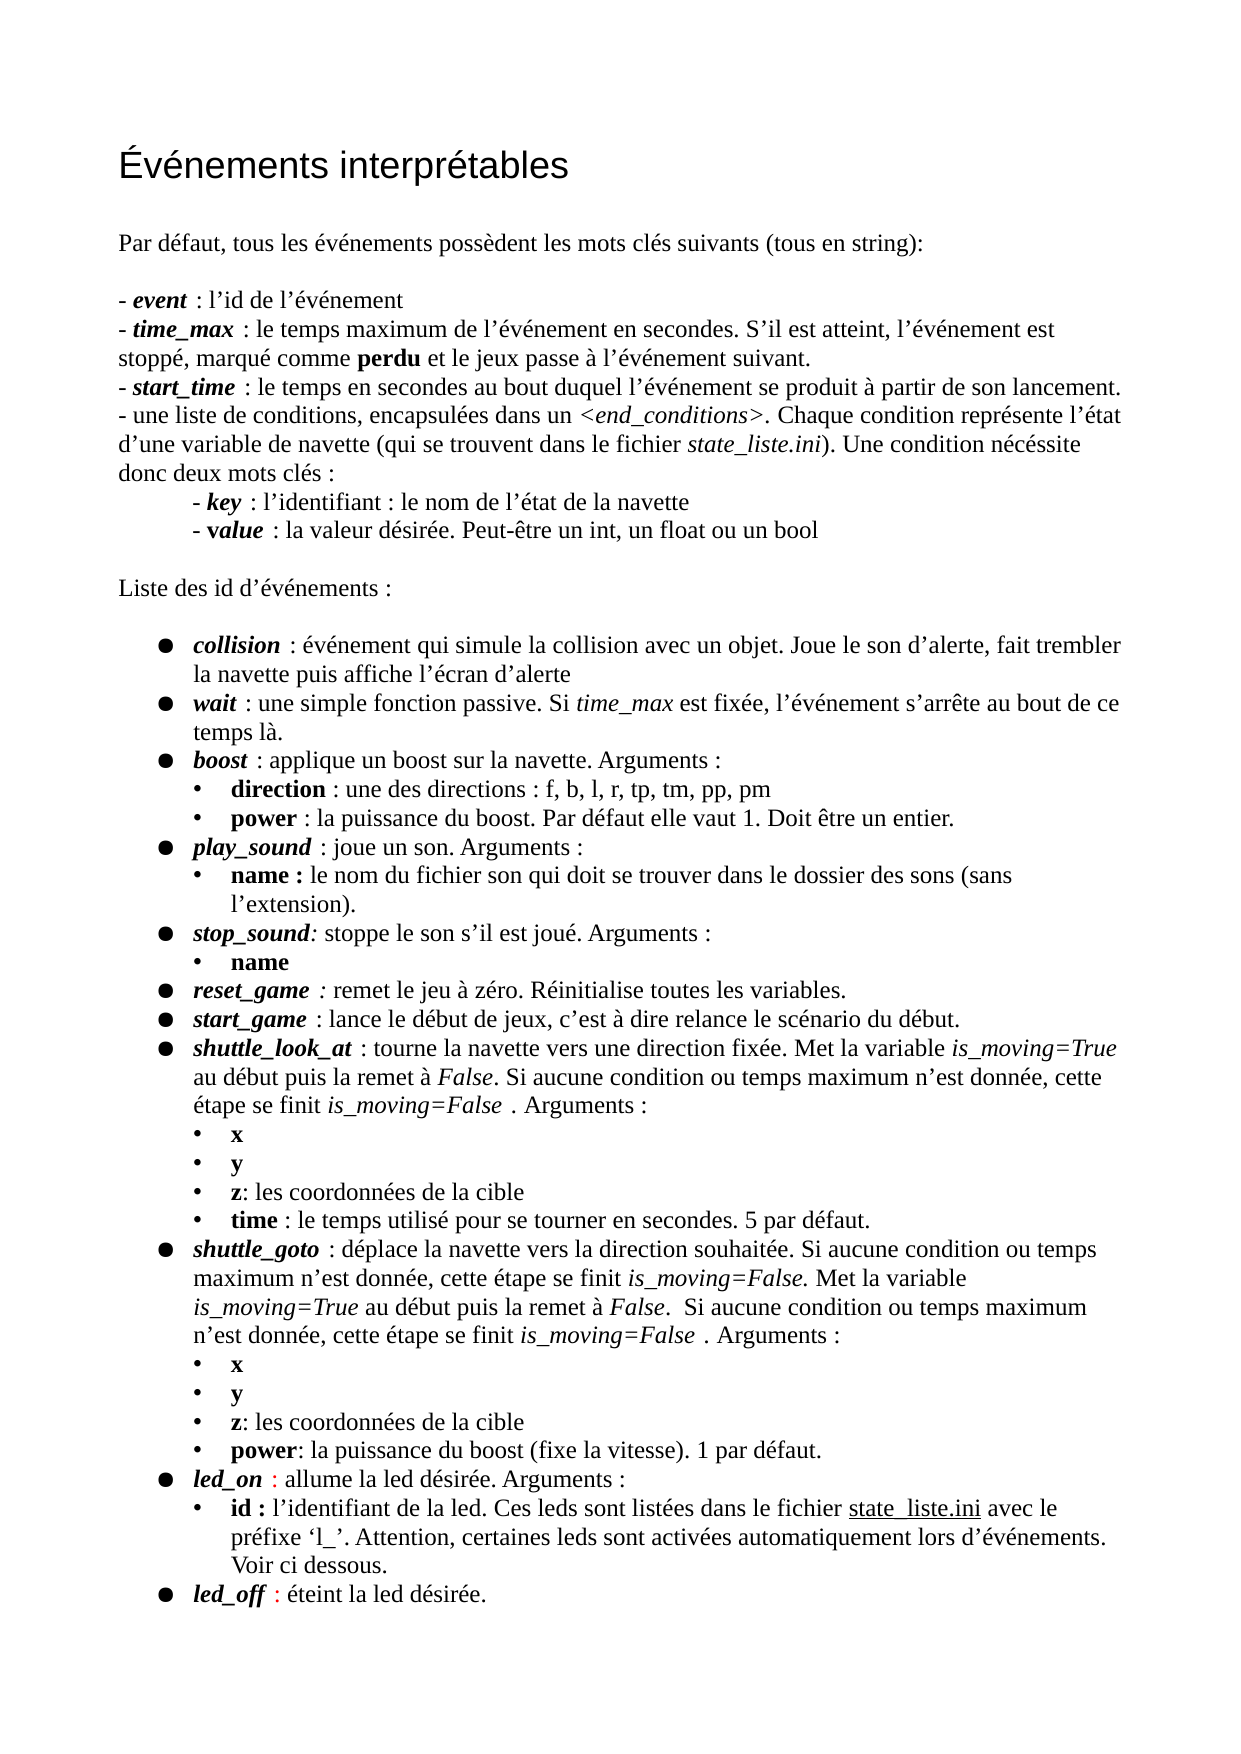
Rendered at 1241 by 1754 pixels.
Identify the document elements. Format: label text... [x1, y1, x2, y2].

list wait : une simple fonction passive. Si time_max est fixée, l’événement s’arrête au bout de ce temps là. [156, 688, 1122, 746]
list led_on : allume la led désirée. Arguments : [156, 1464, 1122, 1493]
list power: la puissance du boost (fixe la vitesse). 1 par défaut. [193, 1436, 1122, 1464]
text - time_max : le temps maximum de l’événement en secondes. S’il est atteint, l’événement est stoppé, marqué comme perdu et le jeux passe à l’événement suivant. [118, 314, 1122, 372]
list led_off : éteint la led désirée. [156, 1579, 1122, 1608]
subtitle Événements interprétables [118, 143, 1122, 187]
list z: les coordonnées de la cible [193, 1177, 1122, 1206]
list time : le temps utilisé pour se tourner en secondes. 5 par défaut. [193, 1206, 1122, 1234]
list start_game : lance le début de jeux, c’est à dire relance le scénario du début. [156, 1004, 1122, 1033]
list shuttle_goto : déplace la navette vers la direction souhaitée. Si aucune condition ou temps maximum n’est donnée, cette étape se finit is_moving=False. Met la variable is_moving=True au début puis la remet à False. Si aucune condition ou temps maximum n’est donnée, cette étape se finit is_moving=False . Arguments : [156, 1234, 1122, 1349]
list z: les coordonnées de la cible [193, 1407, 1122, 1436]
text - event : l’id de l’événement [118, 286, 1122, 314]
text - value : la valeur désirée. Peut-être un int, un float ou un bool [118, 516, 1122, 544]
text - une liste de conditions, encapsulées dans un <end_conditions>. Chaque condition représente l’état d’une variable de navette (qui se trouvent dans le fichier state_liste.ini). Une condition nécéssite donc deux mots clés : [118, 401, 1122, 487]
list reset_game : remet le jeu à zéro. Réinitialise toutes les variables. [156, 976, 1122, 1004]
list boost : applique un boost sur la navette. Arguments : [156, 746, 1122, 774]
list name : le nom du fichier son qui doit se trouver dans le dossier des sons (sans l’extension). [193, 861, 1122, 918]
list y [193, 1148, 1122, 1177]
list name [193, 947, 1122, 976]
list y [193, 1378, 1122, 1407]
list power : la puissance du boost. Par défaut elle vaut 1. Doit être un entier. [193, 803, 1122, 832]
list stop_sound: stoppe le son s’il est joué. Arguments : [156, 918, 1122, 947]
text - key : l’identifiant : le nom de l’état de la navette [118, 487, 1122, 516]
text Liste des id d’événements : [118, 573, 1122, 602]
list shuttle_look_at : tourne la navette vers une direction fixée. Met la variable is_moving=True au début puis la remet à False. Si aucune condition ou temps maximum n’est donnée, cette étape se finit is_moving=False . Arguments : [156, 1033, 1122, 1119]
text Par défaut, tous les événements possèdent les mots clés suivants (tous en string): [118, 228, 1122, 257]
list collision : événement qui simule la collision avec un objet. Joue le son d’alerte, fait trembler la navette puis affiche l’écran d’alerte [156, 631, 1122, 688]
list x [193, 1119, 1122, 1148]
text - start_time : le temps en secondes au bout duquel l’événement se produit à partir de son lancement. [118, 372, 1122, 401]
list id : l’identifiant de la led. Ces leds sont listées dans le fichier state_liste.ini avec le préfixe ‘l_’. Attention, certaines leds sont activées automatiquement lors d’événements. Voir ci dessous. [193, 1493, 1122, 1579]
list direction : une des directions : f, b, l, r, tp, tm, pp, pm [193, 774, 1122, 803]
list x [193, 1349, 1122, 1378]
list play_sound : joue un son. Arguments : [156, 832, 1122, 861]
